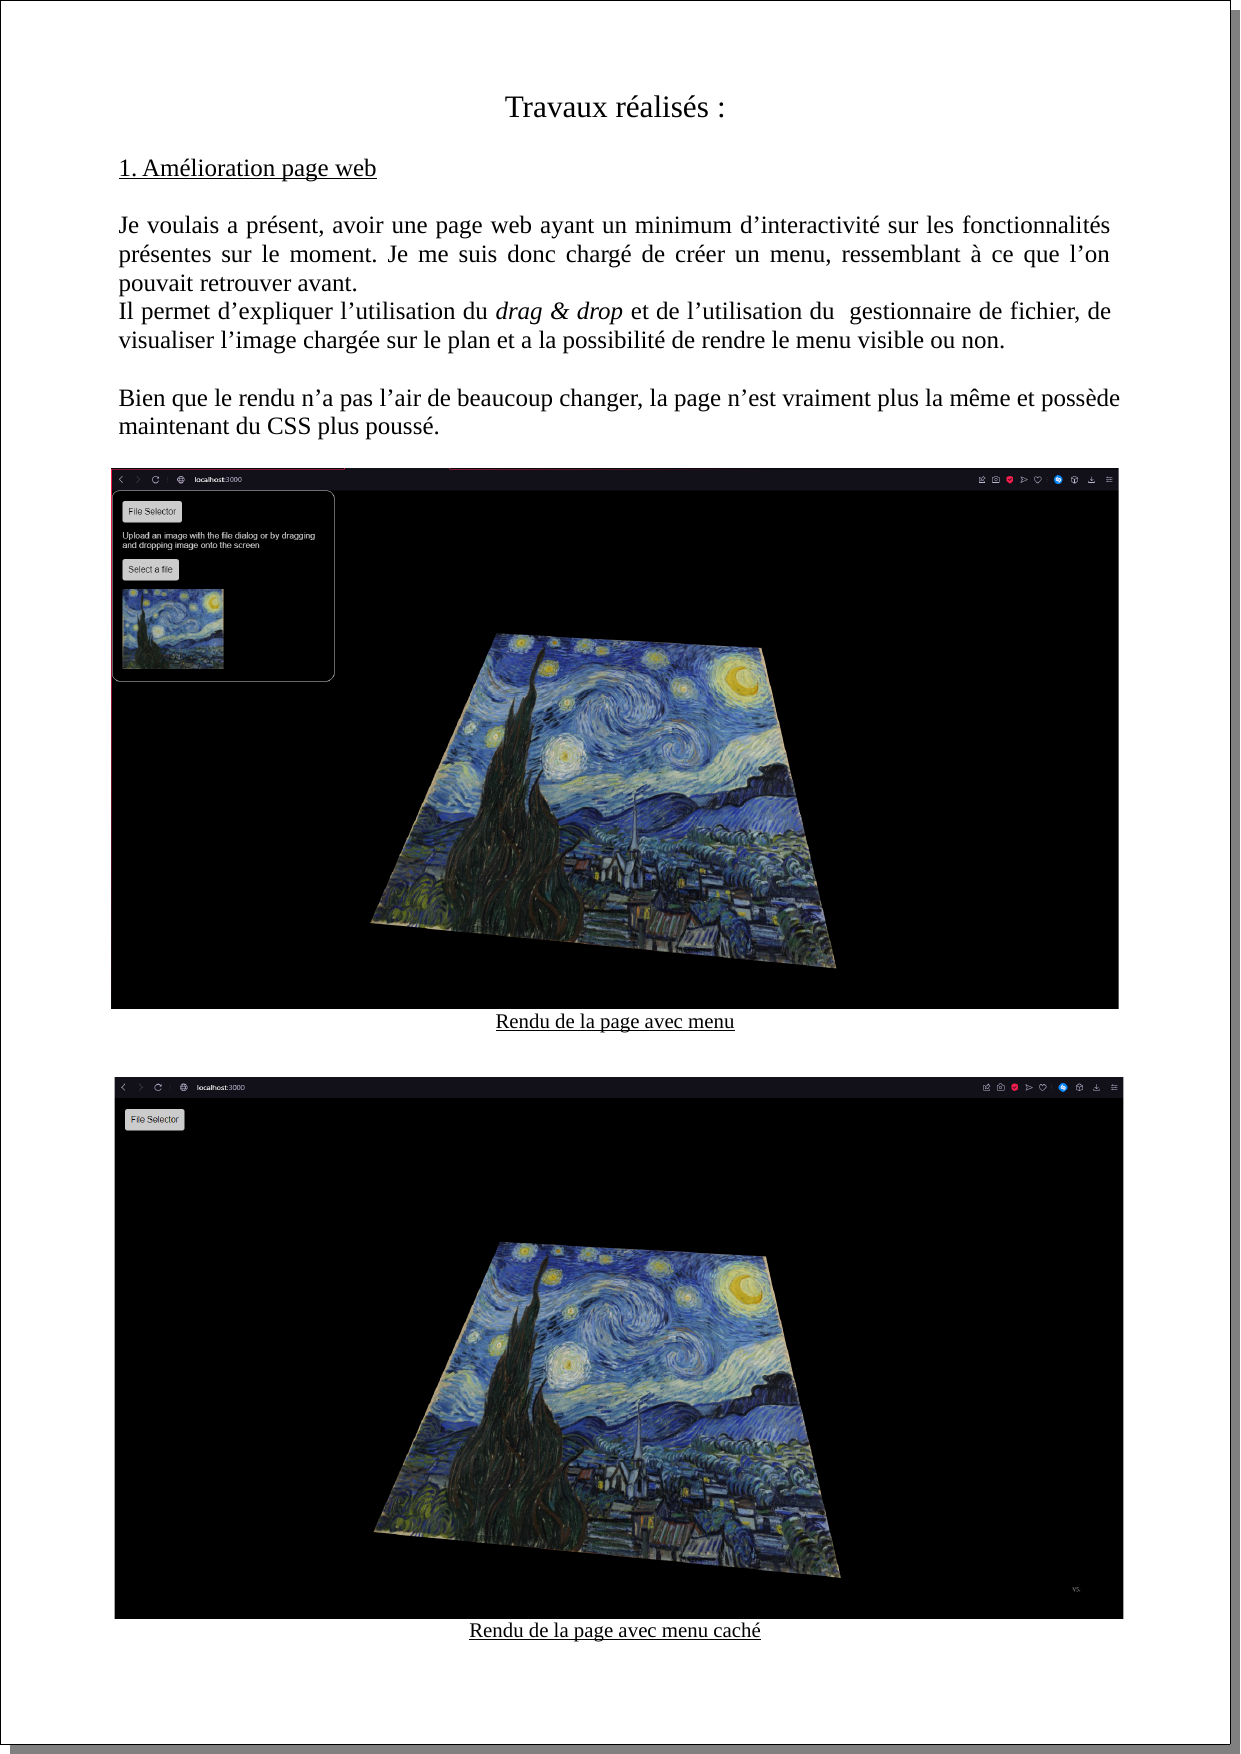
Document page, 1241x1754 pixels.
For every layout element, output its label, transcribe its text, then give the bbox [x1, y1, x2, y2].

text Rendu de la page avec menu caché [59, 1062, 1171, 1642]
text Bien que le rendu n’a pas l’air de beaucoup changer, la page n’est vraiment plus la même et possède maintenant du CSS plus poussé. [118, 383, 1171, 440]
text Rendu de la page avec menu [59, 469, 1171, 1033]
text Travaux réalisés : [59, 88, 1171, 124]
text 1. Amélioration page web [59, 153, 1171, 181]
picture [111, 468, 1119, 1009]
picture [114, 1077, 1124, 1619]
text Je voulais a présent, avoir une page web ayant un minimum d’interactivité sur les fonctionnalités présentes sur le moment. Je me suis donc chargé de créer un menu, ressemblant à ce que l’on pouvait retrouver avant. [118, 210, 1112, 296]
text Il permet d’expliquer l’utilisation du drag & drop et de l’utilisation du gestionnaire de fichier, de visualiser l’image chargée sur le plan et a la possibilité de rendre le menu visible ou non. [118, 296, 1112, 354]
